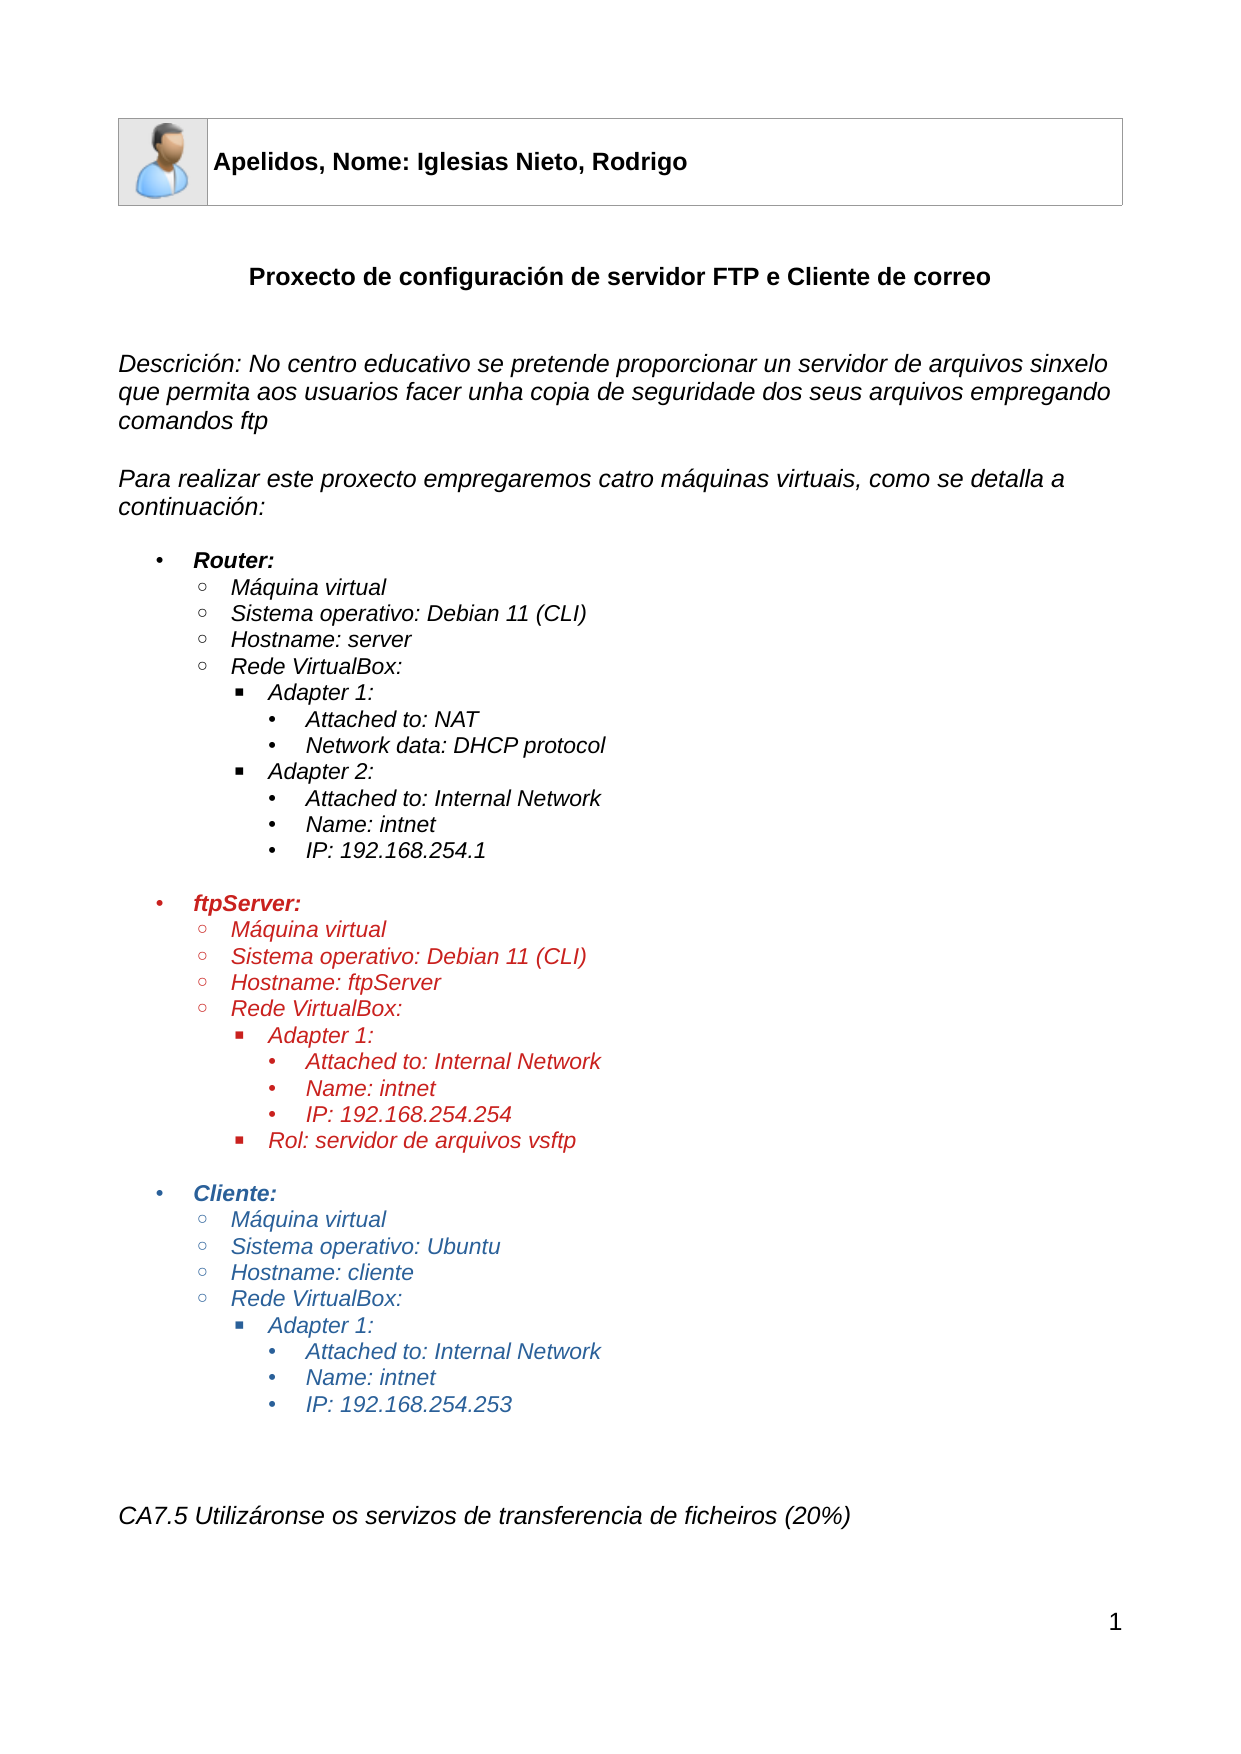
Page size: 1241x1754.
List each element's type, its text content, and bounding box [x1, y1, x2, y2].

list Network data: DHCP protocol [268, 732, 1122, 758]
list Rede VirtualBox: [193, 1285, 1122, 1312]
list Attached to: Internal Network [268, 784, 1122, 811]
list Adapter 1: [231, 1312, 1122, 1338]
list ftpServer: [156, 890, 1122, 916]
text Proxecto de configuración de servidor FTP e Cliente de correo [118, 262, 1122, 291]
list Máquina virtual [193, 916, 1122, 943]
list Sistema operativo: Debian 11 (CLI) [193, 600, 1122, 626]
text Descrición: No centro educativo se pretende proporcionar un servidor de arquivos sinxelo que permita aos usuarios facer unha copia de seguridade dos seus arquivos empregando comandos ftp [118, 348, 1122, 435]
list IP: 192.168.254.254 [268, 1101, 1122, 1127]
list IP: 192.168.254.1 [268, 837, 1122, 864]
text CA7.5 Utilizáronse os servizos de transferencia de ficheiros (20%) [118, 1501, 1122, 1530]
list Máquina virtual [193, 1206, 1122, 1233]
list Router: [156, 547, 1122, 574]
list Sistema operativo: Ubuntu [193, 1233, 1122, 1259]
list Name: intnet [268, 811, 1122, 837]
list Máquina virtual [193, 574, 1122, 600]
list Hostname: server [193, 626, 1122, 653]
list Adapter 1: [231, 1022, 1122, 1048]
list Hostname: cliente [193, 1259, 1122, 1285]
list Sistema operativo: Debian 11 (CLI) [193, 943, 1122, 969]
list Adapter 2: [231, 758, 1122, 784]
list Rede VirtualBox: [193, 653, 1122, 679]
list Hostname: ftpServer [193, 969, 1122, 995]
list Adapter 1: [231, 679, 1122, 706]
list Rol: servidor de arquivos vsftp [231, 1127, 1122, 1153]
list IP: 192.168.254.253 [268, 1391, 1122, 1417]
list Attached to: Internal Network [268, 1338, 1122, 1364]
table_header Apelidos, Nome: Iglesias Nieto, Rodrigo [208, 119, 1122, 205]
list Attached to: Internal Network [268, 1048, 1122, 1074]
list Name: intnet [268, 1364, 1122, 1391]
table_header [119, 119, 207, 205]
list Name: intnet [268, 1074, 1122, 1101]
list Cliente: [156, 1180, 1122, 1206]
picture [125, 123, 201, 199]
list Attached to: NAT [268, 706, 1122, 732]
text Para realizar este proxecto empregaremos catro máquinas virtuais, como se detalla a continuación: [118, 463, 1122, 521]
list Rede VirtualBox: [193, 995, 1122, 1022]
